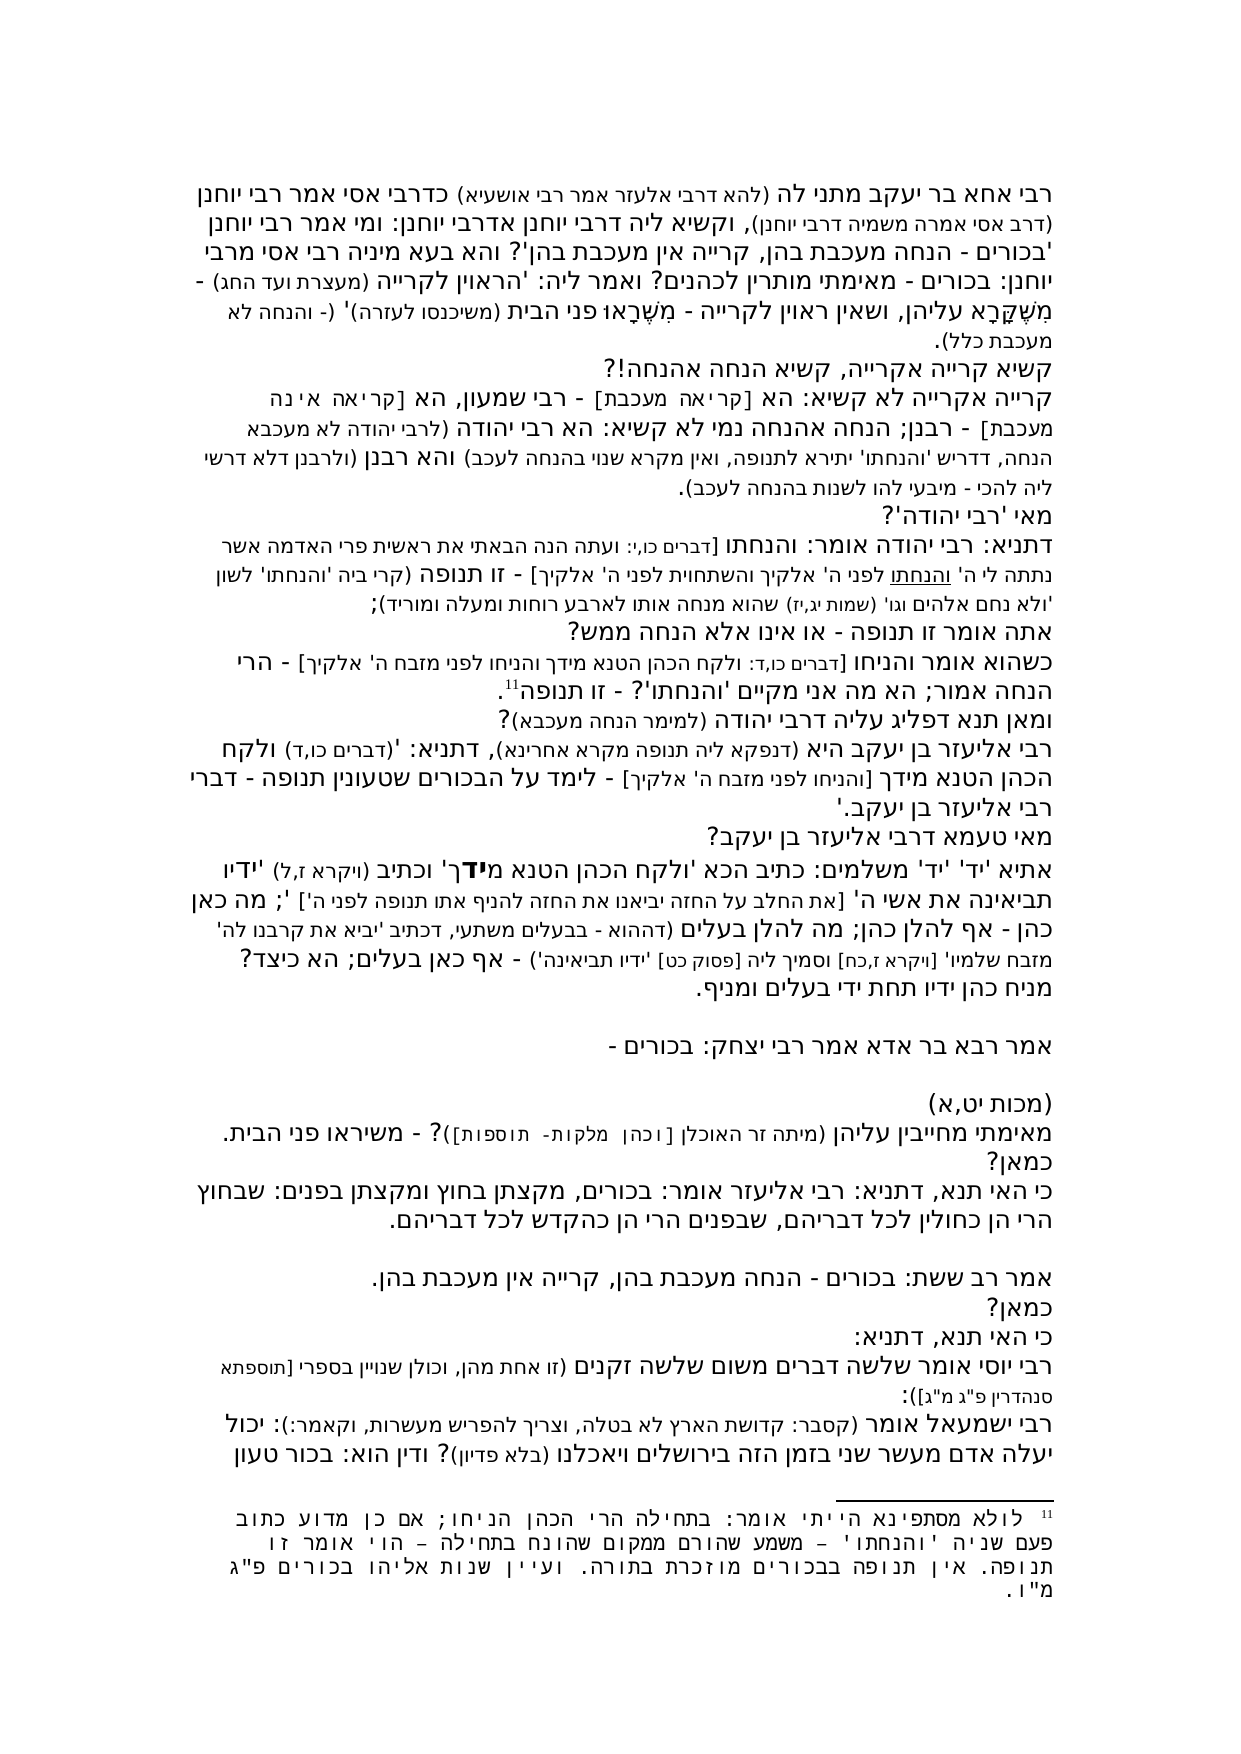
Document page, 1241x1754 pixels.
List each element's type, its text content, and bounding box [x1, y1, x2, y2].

text אתה אומר זו תנופה - או אינו אלא הנחה ממש? [187, 618, 1053, 647]
text מאימתי מחייבין עליהן (מיתה זר האוכלן [וכהן מלקות- תוספות])? - משיראו פני הבית. [187, 1118, 1053, 1147]
text כמאן? [187, 1147, 1053, 1176]
text כי האי תנא, דתניא: רבי אליעזר אומר: בכורים, מקצתן בחוץ ומקצתן בפנים: שבחוץ הרי הן כחולין לכל דבריהם, שבפנים הרי הן כהקדש לכל דבריהם. [187, 1176, 1053, 1235]
text אתיא 'יד' 'יד' משלמים: כתיב הכא 'ולקח הכהן הטנא מידך' וכתיב (ויקרא ז,ל) 'ידיו תביאינה את אשי ה' [את החלב על החזה יביאנו את החזה להניף אתו תנופה לפני ה'] '; מה כאן כהן - אף להלן כהן; מה להלן בעלים (דההוא - בבעלים משתעי, דכתיב 'יביא את קרבנו לה' מזבח שלמיו' [ויקרא ז,כח] וסמיך ליה [פסוק כט] 'ידיו תביאינה') - אף כאן בעלים; הא כיצד? מניח כהן ידיו תחת ידי בעלים ומניף. [187, 851, 1053, 1002]
text אמר רב ששת: בכורים - הנחה מעכבת בהן, קרייה אין מעכבת בהן. [187, 1264, 1053, 1293]
text מאי טעמא דרבי אליעזר בן יעקב? [187, 822, 1053, 851]
text ומאן תנא דפליג עליה דרבי יהודה (למימר הנחה מעכבא)? [187, 705, 1053, 734]
text דתניא: רבי יהודה אומר: והנחתו [דברים כו,י: ועתה הנה הבאתי את ראשית פרי האדמה אשר נתתה לי ה' והנחתו לפני ה' אלקיך והשתחוית לפני ה' אלקיך] - זו תנופה (קרי ביה 'והנחתו' לשון 'ולא נחם אלהים וגו' (שמות יג,יז) שהוא מנחה אותו לארבע רוחות ומעלה ומוריד); [187, 530, 1053, 618]
text מאי 'רבי יהודה'? [187, 501, 1053, 530]
text אמר רבא בר אדא אמר רבי יצחק: בכורים - [187, 1031, 1053, 1060]
text לולא מסתפינא הייתי אומר: בתחילה הרי הכהן הניחו; אם כן מדוע כתוב פעם שניה 'והנחתו' – משמע שהורם ממקום שהונח בתחילה – הוי אומר זו תנופה. אין תנופה בבכורים מוזכרת בתורה. ועיין שנות אליהו בכורים פ"ג מ"ו. [187, 1507, 1053, 1604]
text רבי יוסי אומר שלשה דברים משום שלשה זקנים (זו אחת מהן, וכולן שנויין בספרי [תוספתא סנהדרין פ"ג מ"ג]): [187, 1351, 1053, 1409]
text רבי אחא בר יעקב מתני לה (להא דרבי אלעזר אמר רבי אושעיא) כדרבי אסי אמר רבי יוחנן (דרב אסי אמרה משמיה דרבי יוחנן), וקשיא ליה דרבי יוחנן אדרבי יוחנן: ומי אמר רבי יוחנן 'בכורים - הנחה מעכבת בהן, קרייה אין מעכבת בהן'? והא בעא מיניה רבי אסי מרבי יוחנן: בכורים - מאימתי מותרין לכהנים? ואמר ליה: 'הראוין לקרייה (מעצרת ועד החג) - מִשֶּׁקָּרָא עליהן, ושאין ראוין לקרייה - מִשֶּׁרָאוּ פני הבית (משיכנסו לעזרה)' (- והנחה לא מעכבת כלל). [187, 179, 1053, 354]
text כשהוא אומר והניחו [דברים כו,ד: ולקח הכהן הטנא מידך והניחו לפני מזבח ה' אלקיך] - הרי הנחה אמור; הא מה אני מקיים 'והנחתו'? - זו תנופה. [187, 647, 1053, 705]
text רבי ישמעאל אומר (קסבר: קדושת הארץ לא בטלה, וצריך להפריש מעשרות, וקאמר:): יכול יעלה אדם מעשר שני בזמן הזה בירושלים ויאכלנו (בלא פדיון)? ודין הוא: בכור טעון [187, 1409, 1053, 1468]
text כי האי תנא, דתניא: [187, 1322, 1053, 1351]
text (מכות יט,א) [187, 1089, 1053, 1118]
text קשיא קרייה אקרייה, קשיא הנחה אהנחה!? [187, 354, 1053, 383]
text רבי אליעזר בן יעקב היא (דנפקא ליה תנופה מקרא אחרינא), דתניא: '(דברים כו,ד) ולקח הכהן הטנא מידך [והניחו לפני מזבח ה' אלקיך] - לימד על הבכורים שטעונין תנופה - דברי רבי אליעזר בן יעקב.' [187, 734, 1053, 822]
text כמאן? [187, 1293, 1053, 1322]
text קרייה אקרייה לא קשיא: הא [קריאה מעכבת] - רבי שמעון, הא [קריאה אינה מעכבת] - רבנן; הנחה אהנחה נמי לא קשיא: הא רבי יהודה (לרבי יהודה לא מעכבא הנחה, דדריש 'והנחתו' יתירא לתנופה, ואין מקרא שנוי בהנחה לעכב) והא רבנן (ולרבנן דלא דרשי ליה להכי - מיבעי להו לשנות בהנחה לעכב). [187, 383, 1053, 501]
